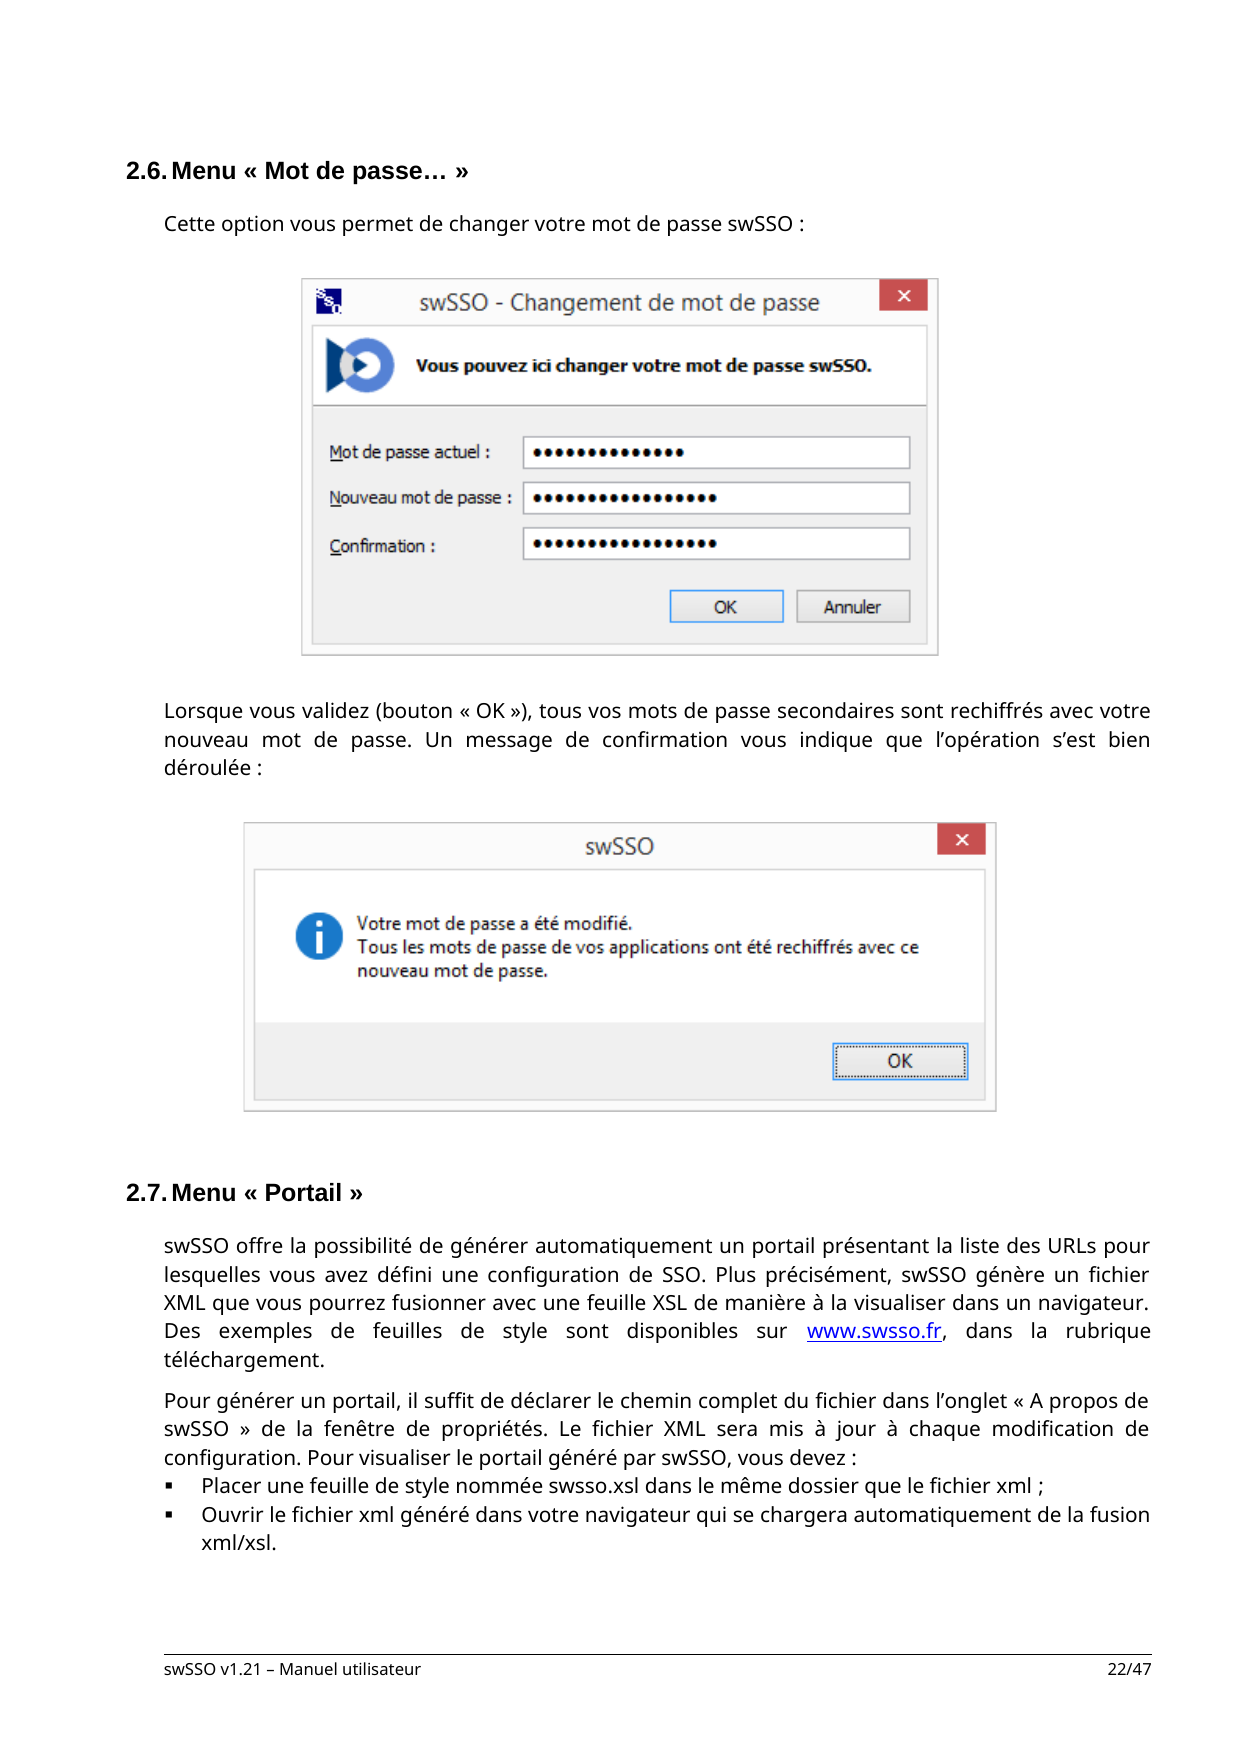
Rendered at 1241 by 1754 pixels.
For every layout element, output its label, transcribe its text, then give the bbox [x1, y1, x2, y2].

text Cette option vous permet de changer votre mot de passe swSSO : [164, 209, 1152, 238]
subtitle Menu « Portail » [126, 1177, 1152, 1206]
subtitle Menu « Mot de passe… » [126, 156, 1152, 184]
text Pour générer un portail, il suffit de déclarer le chemin complet du fichier dans l’onglet « A propos de swSSO » de la fenêtre de propriétés. Le fichier XML sera mis à jour à chaque modification de configuration. Pour visualiser le portail généré par swSSO, vous devez : [164, 1386, 1152, 1471]
picture [243, 822, 997, 1112]
text swSSO offre la possibilité de générer automatiquement un portail présentant la liste des URLs pour lesquelles vous avez défini une configuration de SSO. Plus précisément, swSSO génère un fichier XML que vous pourrez fusionner avec une feuille XSL de manière à la visualiser dans un navigateur. Des exemples de feuilles de style sont disponibles sur www.swsso.fr, dans la rubrique téléchargement. [164, 1231, 1152, 1373]
picture [301, 278, 939, 656]
list Placer une feuille de style nommée swsso.xsl dans le même dossier que le fichier xml ; [164, 1471, 1152, 1500]
list Ouvrir le fichier xml généré dans votre navigateur qui se chargera automatiquement de la fusion xml/xsl. [164, 1500, 1152, 1557]
text Lorsque vous validez (bouton « OK »), tous vos mots de passe secondaires sont rechiffrés avec votre nouveau mot de passe. Un message de confirmation vous indique que l’opération s’est bien déroulée : [164, 696, 1152, 782]
